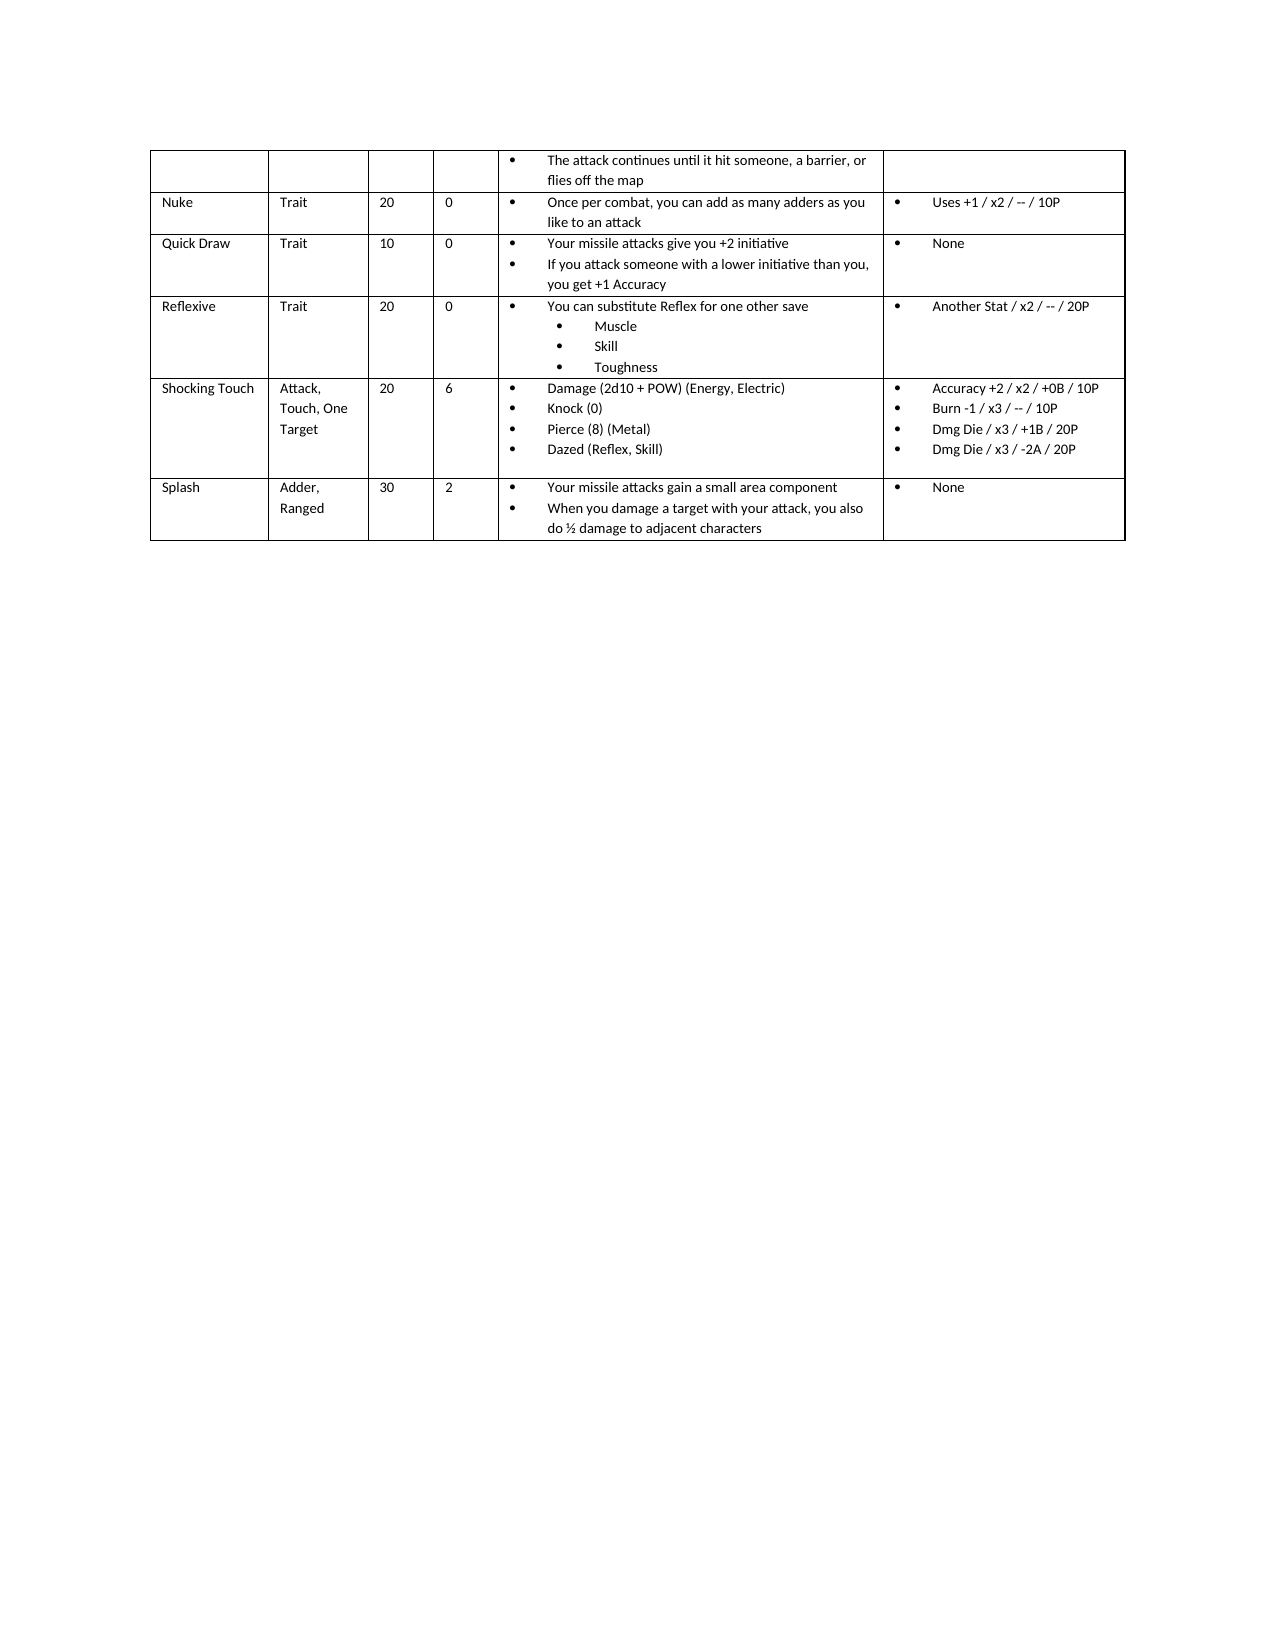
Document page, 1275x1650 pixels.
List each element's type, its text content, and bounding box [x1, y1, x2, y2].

table_cell Another Stat / x2 / -- / 20P [884, 297, 1124, 378]
table_cell 0 [434, 193, 498, 233]
table_cell 20 [369, 297, 433, 378]
table_cell 10 [369, 235, 433, 296]
table_cell 0 [434, 235, 498, 296]
table_cell None [884, 479, 1124, 540]
table_cell Reflexive [151, 297, 268, 378]
table_cell Splash [151, 479, 268, 540]
table_cell [884, 151, 1124, 192]
table_cell Nuke [151, 193, 268, 233]
table_cell Trait [269, 297, 368, 378]
table_cell Trait [269, 235, 368, 296]
table_cell Damage (2d10 + POW) (Energy, Electric) Knock (0) Pierce (8) (Metal) Dazed (Reflex, Skill) [499, 379, 883, 478]
table_cell [369, 151, 433, 192]
table_cell 6 [434, 379, 498, 478]
table_cell Shocking Touch [151, 379, 268, 478]
table_cell None [884, 235, 1124, 296]
table_cell 30 [369, 479, 433, 540]
table_cell [151, 151, 268, 192]
table_cell Your missile attacks give you +2 initiative If you attack someone with a lower initiative than you, you get +1 Accuracy [499, 235, 883, 296]
table_cell 20 [369, 193, 433, 233]
table_cell Accuracy +2 / x2 / +0B / 10P Burn -1 / x3 / -- / 10P Dmg Die / x3 / +1B / 20P Dmg Die / x3 / -2A / 20P [884, 379, 1124, 478]
table_cell 20 [369, 379, 433, 478]
table_cell Adder, Ranged [269, 479, 368, 540]
table_cell If you miss your target with a ranged attack, the attack continues on and you must attack the second person in the line of fire, then the third, etc. The attack continues until it hit someone, a barrier, or flies off the map [499, 151, 883, 192]
table_cell Your missile attacks gain a small area component When you damage a target with your attack, you also do ½ damage to adjacent characters [499, 479, 883, 540]
table_cell 2 [434, 479, 498, 540]
table_cell Once per combat, you can add as many adders as you like to an attack [499, 193, 883, 233]
table_cell [434, 151, 498, 192]
table_cell Attack, Touch, One Target [269, 379, 368, 478]
table_cell You can substitute Reflex for one other save Muscle Skill Toughness [499, 297, 883, 378]
table_cell Uses +1 / x2 / -- / 10P [884, 193, 1124, 233]
table_cell Quick Draw [151, 235, 268, 296]
table_cell Trait [269, 193, 368, 233]
table_cell [269, 151, 368, 192]
table_cell 0 [434, 297, 498, 378]
